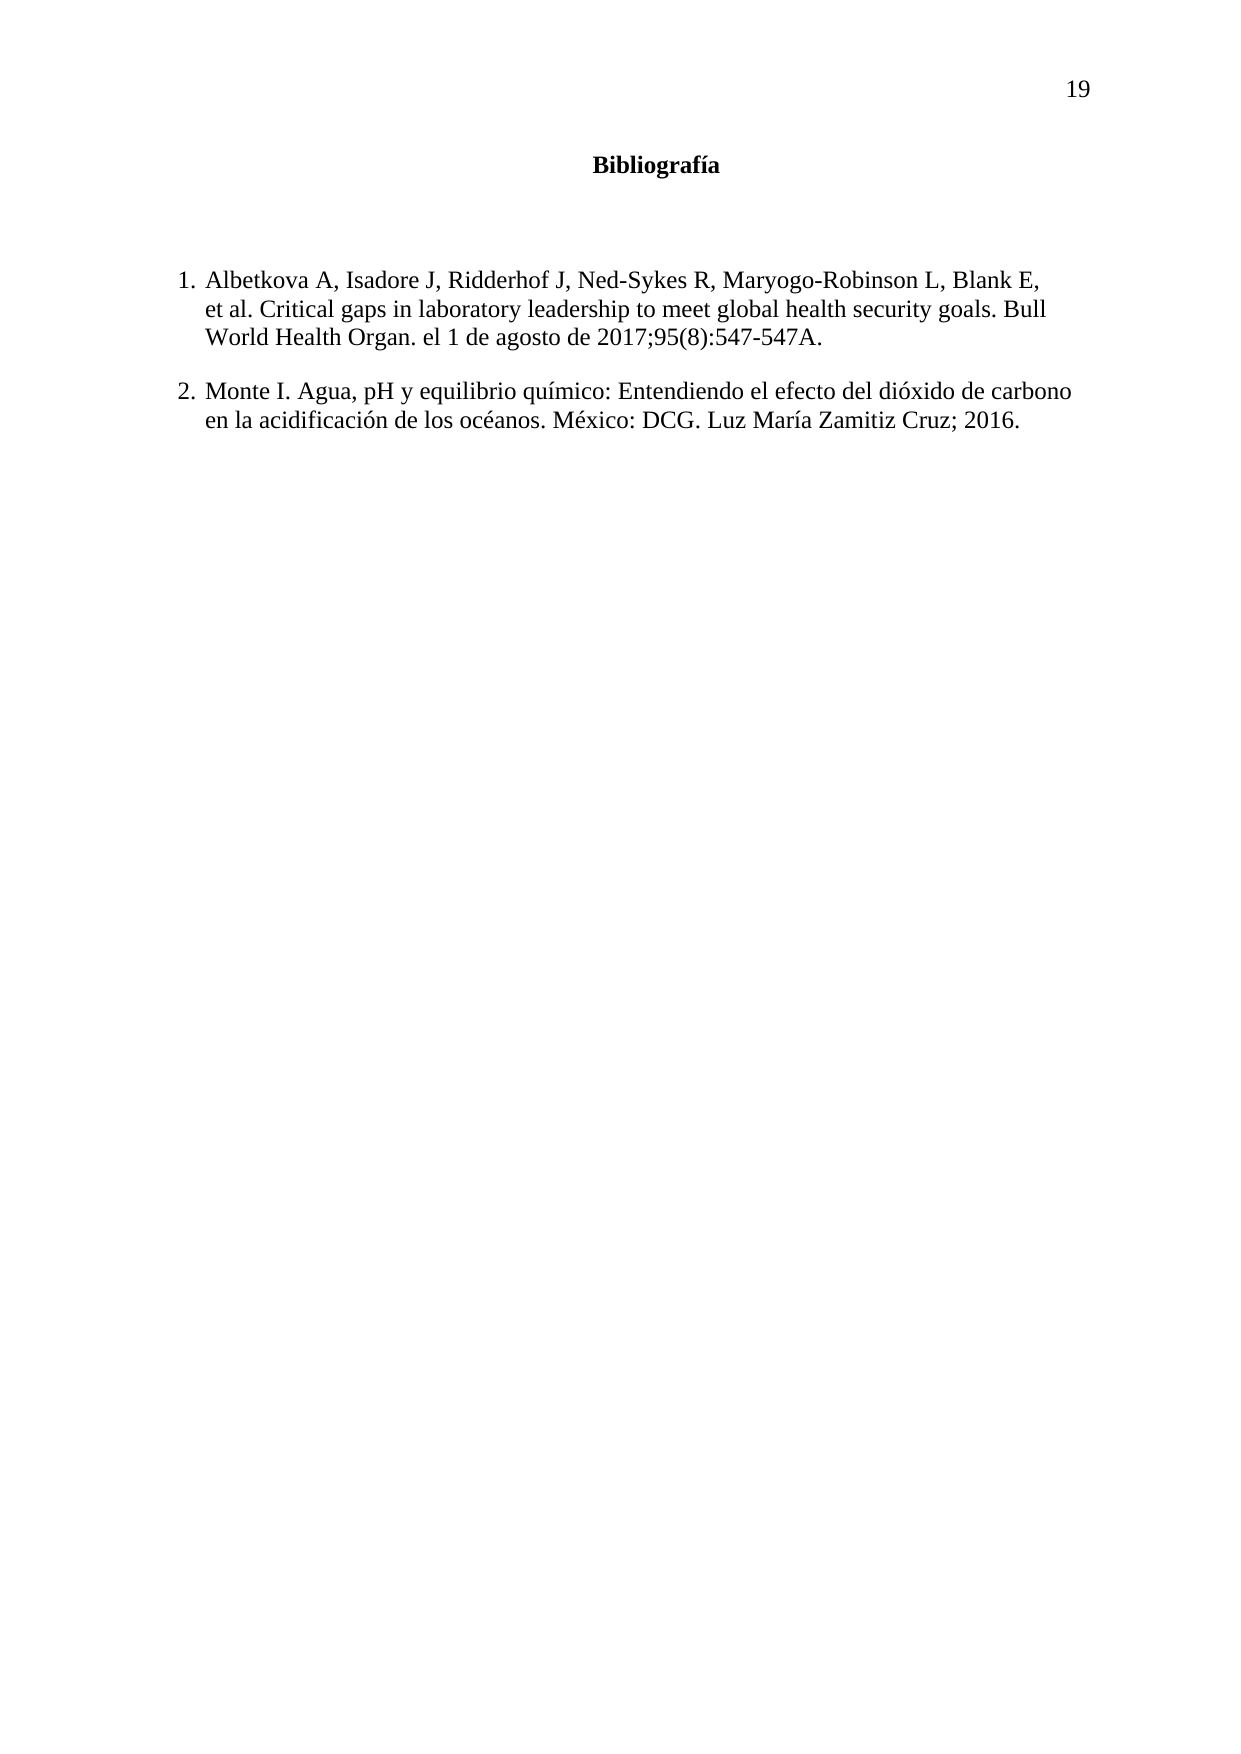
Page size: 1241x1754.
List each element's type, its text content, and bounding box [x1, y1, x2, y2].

text 1. Albetkova A, Isadore J, Ridderhof J, Ned-Sykes R, Maryogo-Robinson L, Blank E, et al. Critical gaps in laboratory leadership to meet global health security goals. Bull World Health Organ. el 1 de agosto de 2017;95(8):547-547A. [177, 265, 1090, 351]
text 2. Monte I. Agua, pH y equilibrio químico: Entendiendo el efecto del dióxido de carbono en la acidificación de los océanos. México: DCG. Luz María Zamitiz Cruz; 2016. [177, 376, 1090, 434]
subtitle Bibliografía [177, 150, 1090, 179]
